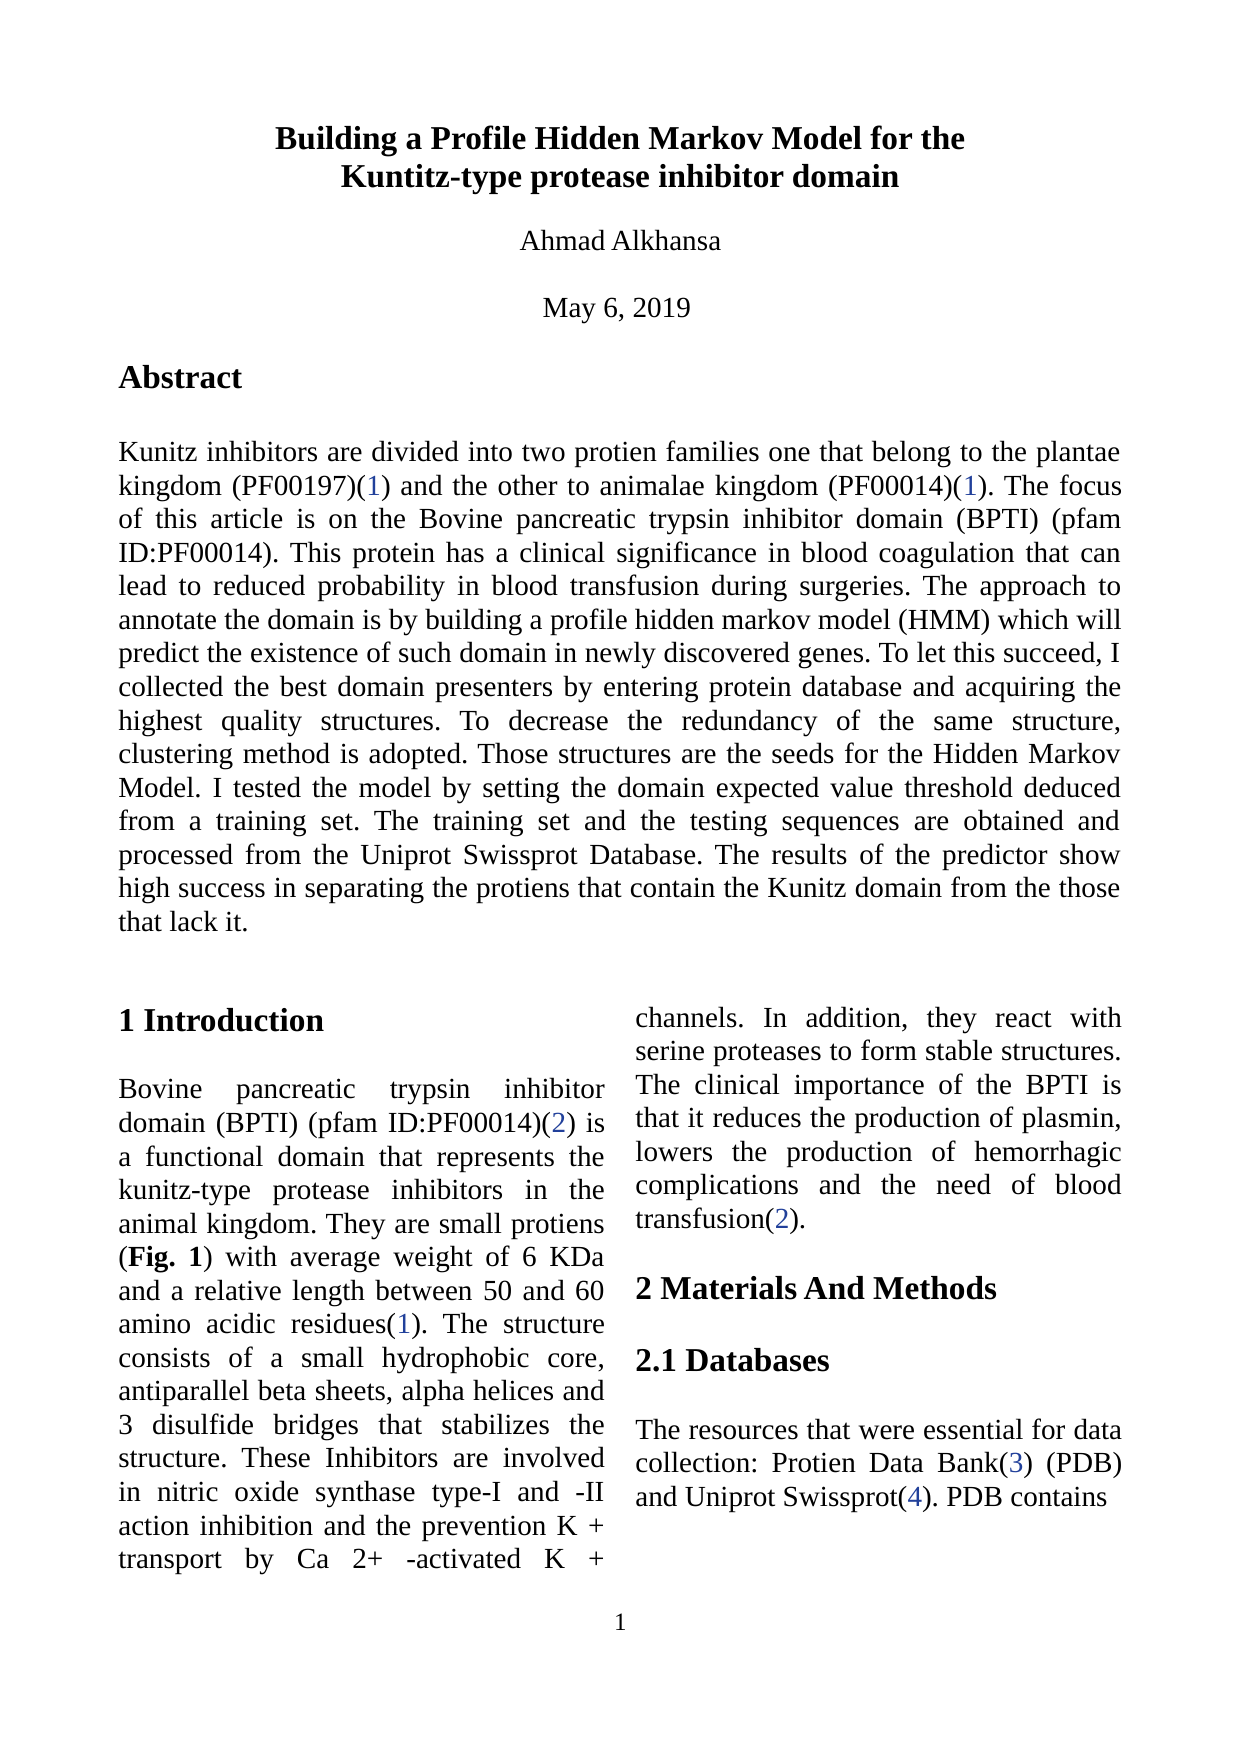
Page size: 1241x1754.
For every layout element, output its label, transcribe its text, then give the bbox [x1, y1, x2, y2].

text 1 Introduction [118, 1000, 605, 1038]
text Building a Profile Hidden Markov Model for the [118, 118, 1122, 156]
text 2 Materials And Methods [635, 1268, 1122, 1306]
text Ahmad Alkhansa [118, 223, 1122, 257]
text May 6, 2019 [118, 291, 1122, 324]
text Abstract [118, 358, 1122, 396]
text 2.1 Databases [635, 1340, 1122, 1378]
text Bovine pancreatic trypsin inhibitor domain (BPTI) (pfam ID:PF00014)(2) is a functional domain that represents the kunitz-type protease inhibitors in the animal kingdom. They are small protiens (Fig. 1) with average weight of 6 KDa and a relative length between 50 and 60 amino acidic residues(1). The structure consists of a small hydrophobic core, antiparallel beta sheets, alpha helices and 3 disulfide bridges that stabilizes the structure. These Inhibitors are involved in nitric oxide synthase type-I and -II action inhibition and the prevention K + transport by Ca 2+ -activated K + [118, 1072, 605, 1575]
text Kuntitz-type protease inhibitor domain [118, 156, 1122, 195]
text Kunitz inhibitors are divided into two protien families one that belong to the plantae kingdom (PF00197)(1) and the other to animalae kingdom (PF00014)(1). The focus of this article is on the Bovine pancreatic trypsin inhibitor domain (BPTI) (pfam ID:PF00014). This protein has a clinical significance in blood coagulation that can lead to reduced probability in blood transfusion during surgeries. The approach to annotate the domain is by building a profile hidden markov model (HMM) which will predict the existence of such domain in newly discovered genes. To let this succeed, I collected the best domain presenters by entering protein database and acquiring the highest quality structures. To decrease the redundancy of the same structure, clustering method is adopted. Those structures are the seeds for the Hidden Markov Model. I tested the model by setting the domain expected value threshold deduced from a training set. The training set and the testing sequences are obtained and processed from the Uniprot Swissprot Database. The results of the predictor show high success in separating the protiens that contain the Kunitz domain from the those that lack it. [118, 434, 1122, 937]
text channels. In addition, they react with serine proteases to form stable structures. The clinical importance of the BPTI is that it reduces the production of plasmin, lowers the production of hemorrhagic complications and the need of blood transfusion(2). [635, 1000, 1122, 1234]
text The resources that were essential for data collection: Protien Data Bank(3) (PDB) and Uniprot Swissprot(4). PDB contains [635, 1412, 1122, 1512]
